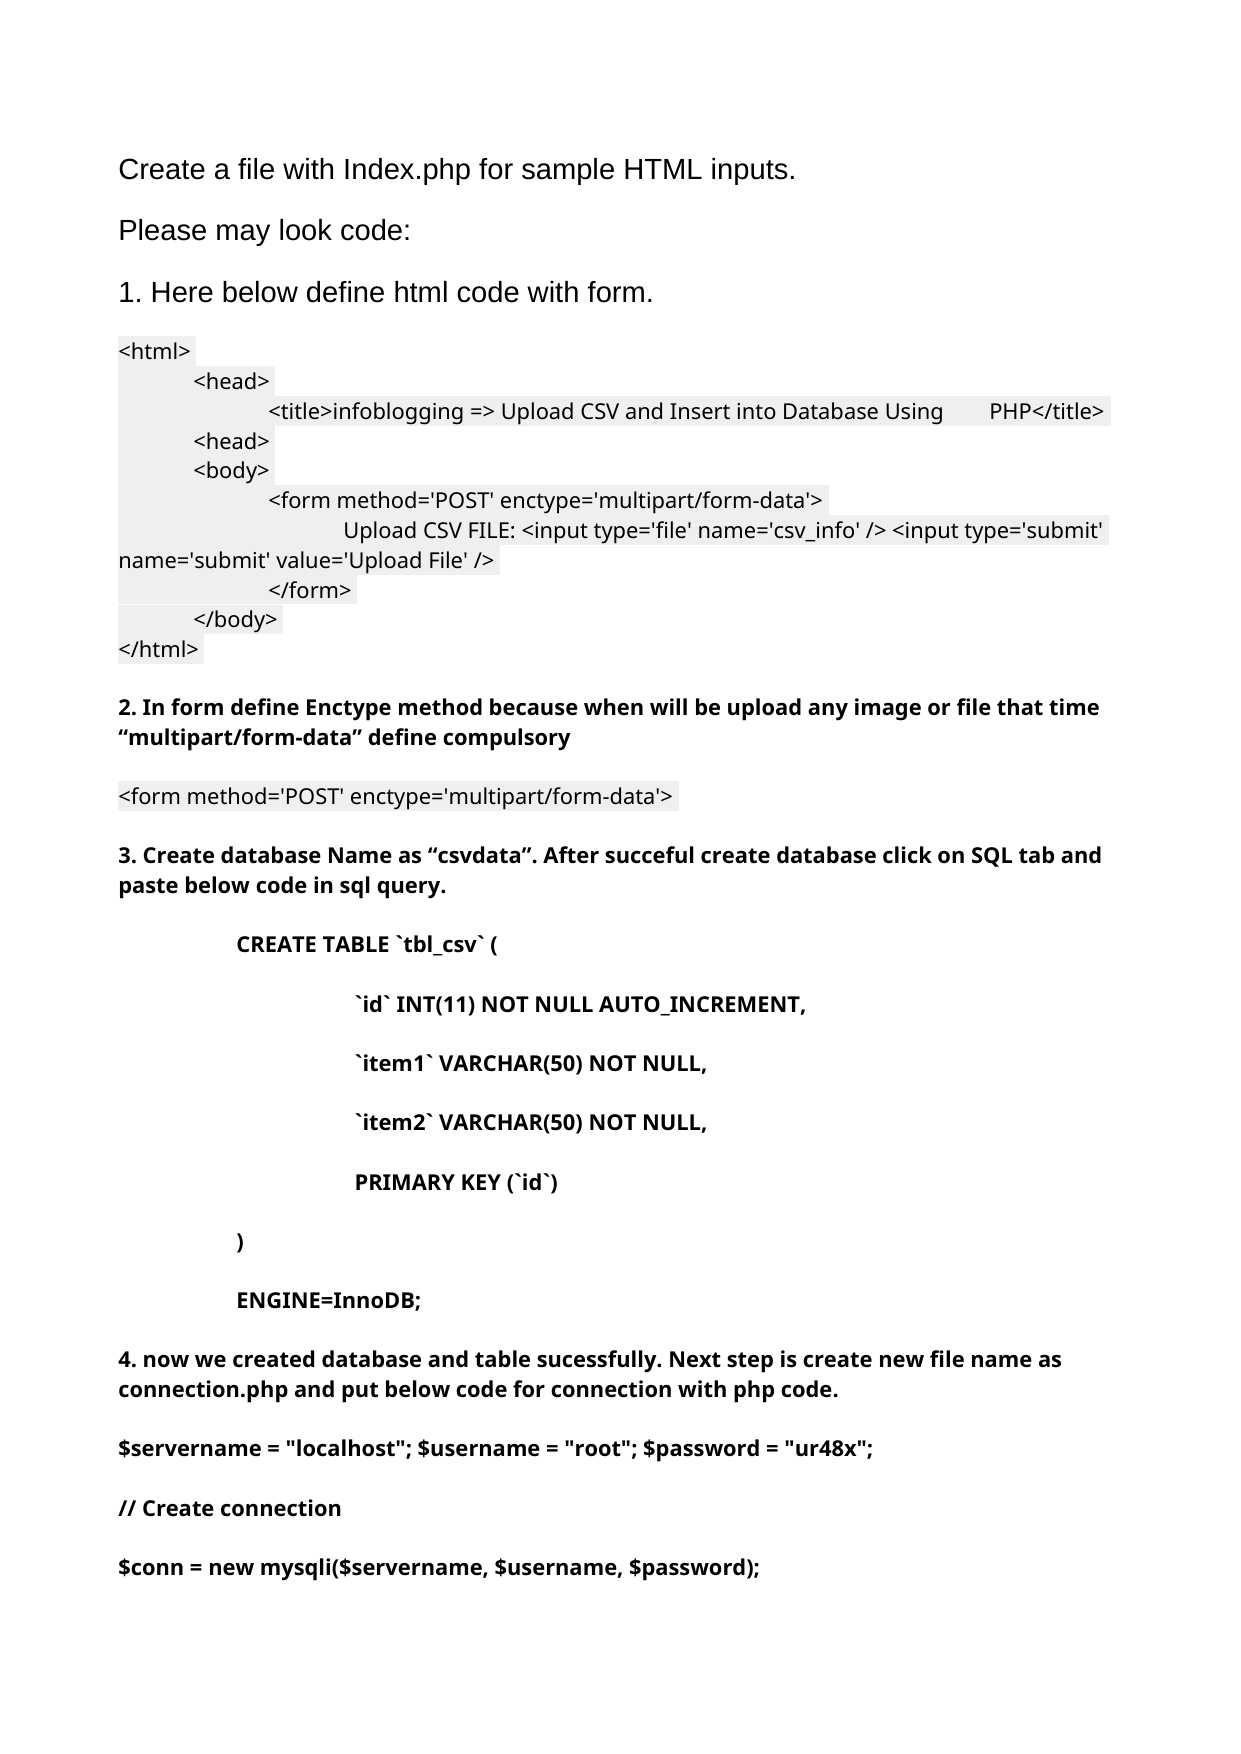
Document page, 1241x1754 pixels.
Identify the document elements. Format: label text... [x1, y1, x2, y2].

text 3. Create database Name as “csvdata”. After succeful create database click on SQL tab and paste below code in sql query. [118, 840, 1122, 900]
text Create a file with Index.php for sample HTML inputs. [118, 152, 1122, 185]
text ) [118, 1226, 1122, 1256]
text Please may look code: [118, 213, 1122, 247]
text // Create connection [118, 1493, 1122, 1522]
text 1. Here below define html code with form. [118, 275, 1122, 308]
text `item2` VARCHAR(50) NOT NULL, [118, 1107, 1122, 1137]
text </form> [118, 575, 1122, 604]
text </body> [118, 604, 1122, 634]
text <form method='POST' enctype='multipart/form-data'> [118, 485, 1122, 515]
text 4. now we created database and table sucessfully. Next step is create new file name as connection.php and put below code for connection with php code. [118, 1344, 1122, 1404]
text `id` INT(11) NOT NULL AUTO_INCREMENT, [118, 989, 1122, 1018]
text 2. In form define Enctype method because when will be upload any image or file that time “multipart/form-data” define compulsory [118, 692, 1122, 752]
text Upload CSV FILE: <input type='file' name='csv_info' /> <input type='submit' name='submit' value='Upload File' /> [118, 515, 1122, 575]
text ENGINE=InnoDB; [118, 1285, 1122, 1315]
text $conn = new mysqli($servername, $username, $password); [118, 1552, 1122, 1582]
text <form method='POST' enctype='multipart/form-data'> [118, 781, 1122, 811]
text <body> [118, 456, 1122, 485]
text <head> [118, 426, 1122, 456]
text PRIMARY KEY (`id`) [118, 1167, 1122, 1196]
text $servername = "localhost"; $username = "root"; $password = "ur48x"; [118, 1433, 1122, 1463]
text <head> [118, 366, 1122, 396]
text </html> [118, 634, 1122, 664]
text CREATE TABLE `tbl_csv` ( [118, 929, 1122, 959]
text `item1` VARCHAR(50) NOT NULL, [118, 1048, 1122, 1078]
text <html> [118, 336, 1122, 366]
text <title>infoblogging => Upload CSV and Insert into Database Using PHP</title> [118, 396, 1122, 426]
